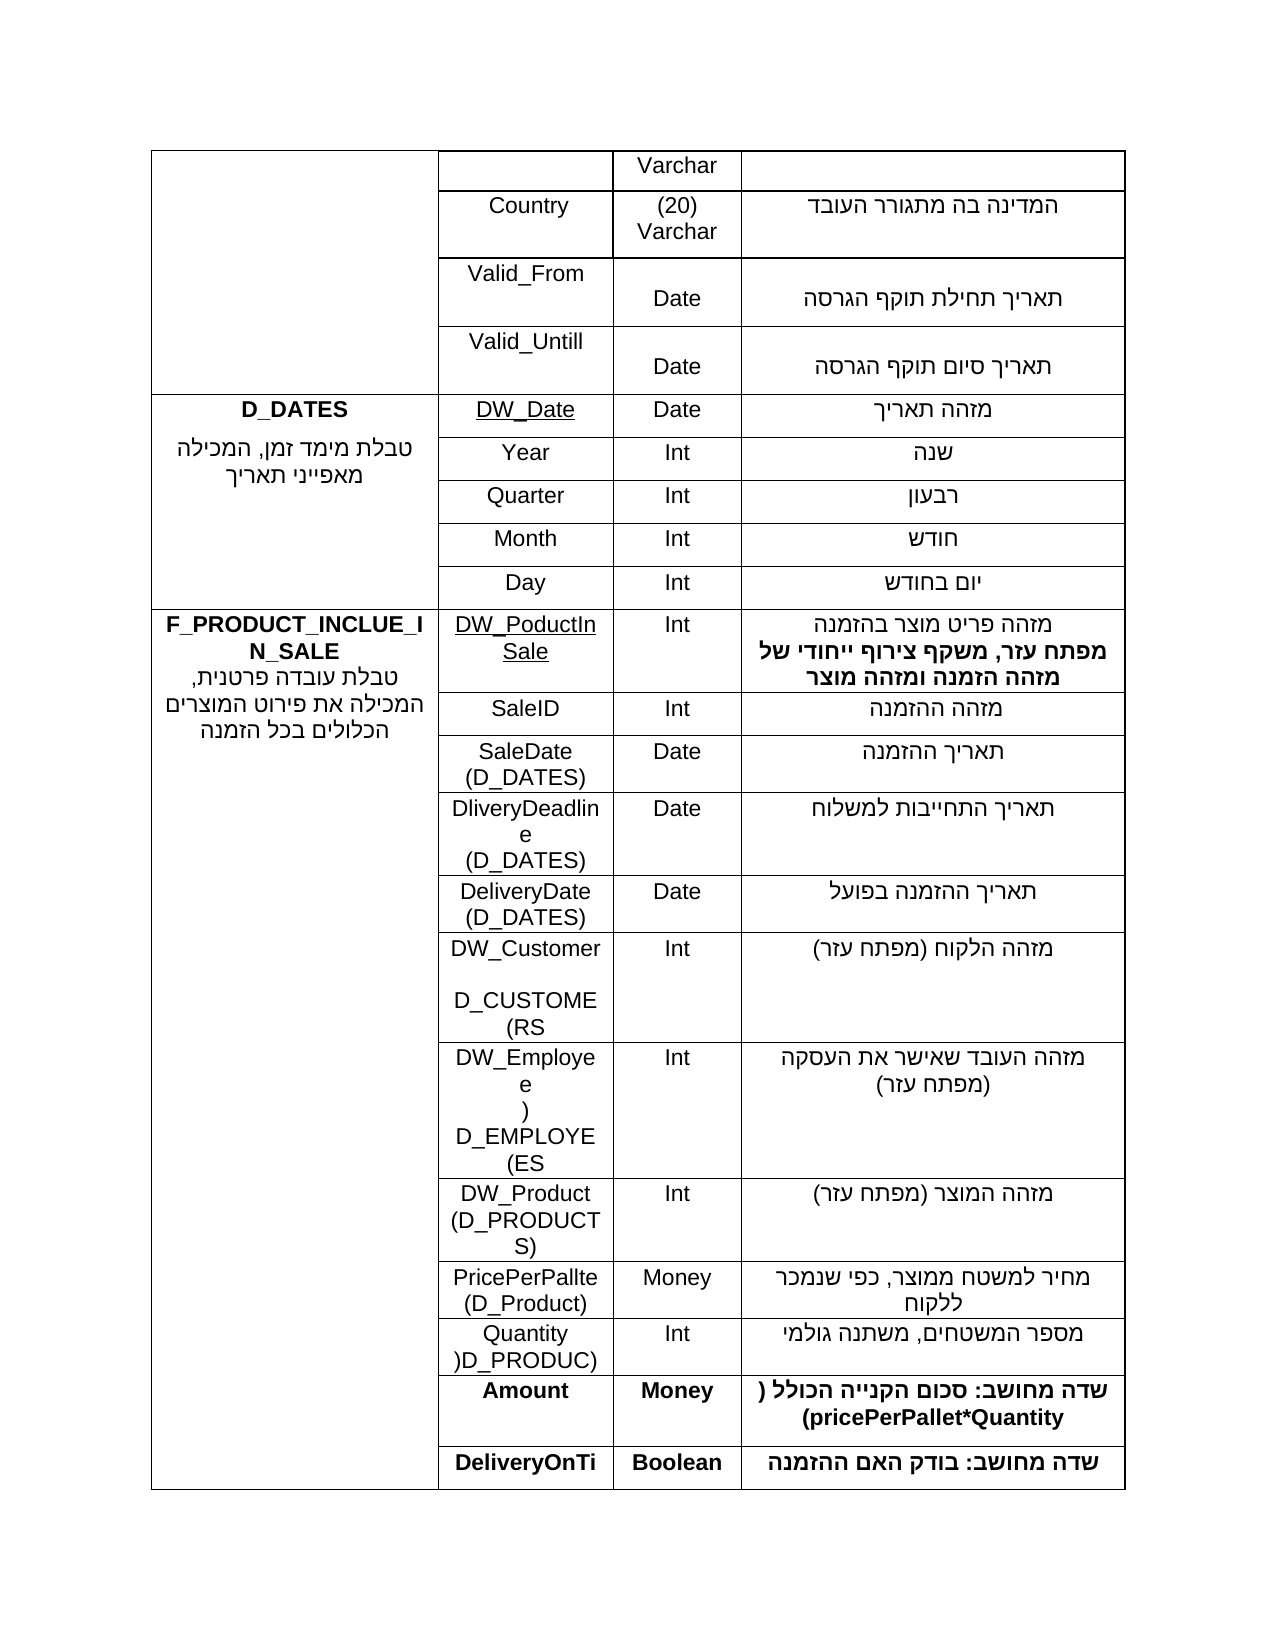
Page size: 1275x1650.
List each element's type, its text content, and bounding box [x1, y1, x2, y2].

table_cell תאריך ההזמנה בפועל [742, 876, 1124, 932]
table_cell Int [614, 1043, 741, 1178]
table_cell מחיר למשטח ממוצר, כפי שנמכר ללקוח [742, 1262, 1124, 1318]
table_cell מזהה העובד שאישר את העסקה (מפתח עזר) [742, 1043, 1124, 1178]
table_cell יום בחודש [742, 567, 1124, 609]
table_cell שנה [742, 438, 1124, 480]
table_cell Date [614, 327, 741, 394]
table_cell F_PRODUCT_INCLUE_IN_SALE טבלת עובדה פרטנית, המכילה את פירוט המוצרים הכלולים בכל הזמנה [152, 610, 438, 1489]
table_cell Valid_From [439, 259, 613, 326]
table_cell Money [614, 1376, 741, 1446]
table_cell תאריך תחילת תוקף הגרסה [742, 259, 1124, 326]
table_cell תאריך סיום תוקף הגרסה [742, 327, 1124, 394]
table_cell SaleDate (D_DATES) [439, 736, 613, 792]
table_cell (20)Varchar [614, 152, 741, 190]
table_cell Int [614, 1179, 741, 1261]
table_cell מזהה המוצר (מפתח עזר) [742, 1179, 1124, 1261]
table_cell Date [614, 259, 741, 326]
table_cell Valid_Untill [439, 327, 613, 394]
table_cell Date [614, 395, 741, 437]
table_cell Int [614, 524, 741, 566]
table_cell DW_Employee (D_EMPLOYEES) [439, 1043, 613, 1178]
table_cell Int [614, 567, 741, 609]
table_cell המדינה בה מתגורר העובד [742, 192, 1124, 257]
table_cell מזהה פריט מוצר בהזמנה מפתח עזר, משקף צירוף ייחודי של מזהה הזמנה ומזהה מוצר [742, 610, 1124, 692]
table_cell תאריך התחייבות למשלוח [742, 793, 1124, 875]
table_cell שדה מחושב: סכום הקנייה הכולל (pricePerPallet*Quantity) [742, 1376, 1124, 1446]
table_cell Date [614, 876, 741, 932]
table_cell DeliveryOnTi [439, 1447, 613, 1489]
table_cell מזהה ההזמנה [742, 693, 1124, 735]
table_cell [742, 152, 1124, 190]
table_cell מזהה הלקוח (מפתח עזר) [742, 933, 1124, 1042]
table_cell Int [614, 1319, 741, 1374]
table_cell [439, 152, 612, 190]
table_cell מזהה תאריך [742, 395, 1124, 437]
table_cell Quarter [439, 481, 613, 523]
table_cell Date [614, 793, 741, 875]
table_cell מספר המשטחים, משתנה גולמי [742, 1319, 1124, 1374]
table_cell D_DATES טבלת מימד זמן, המכילה מאפייני תאריך [152, 395, 438, 609]
table_cell Date [614, 736, 741, 792]
table_cell DW_PoductInSale [439, 610, 613, 692]
table_cell [152, 151, 438, 394]
table_cell Country [439, 192, 612, 257]
table_cell Day [439, 567, 613, 609]
table_cell Month [439, 524, 613, 566]
table_cell Int [614, 693, 741, 735]
table_cell Int [614, 610, 741, 692]
table_cell DliveryDeadline (D_DATES) [439, 793, 613, 875]
table_cell DW_Product (D_PRODUCTS) [439, 1179, 613, 1261]
table_cell Year [439, 438, 613, 480]
table_cell Int [614, 438, 741, 480]
table_cell שדה מחושב: בודק האם ההזמנה הגיעה ללקוח באיחור או לא 0 הגיע בזמן , 1 הגיע באיחור. if delivery deadline > DeliveryDate 1 else 0 [742, 1447, 1124, 1489]
table_cell Money [614, 1262, 741, 1318]
table_cell PricePerPallte (D_Product) [439, 1262, 613, 1318]
table_cell תאריך ההזמנה [742, 736, 1124, 792]
table_cell Boolean [614, 1447, 741, 1489]
table_cell חודש [742, 524, 1124, 566]
table_cell Amount [439, 1376, 613, 1446]
table_cell DW_Date [439, 395, 613, 437]
table_cell Int [614, 481, 741, 523]
table_cell Quantity (D_PRODUC( [439, 1319, 613, 1374]
table_cell רבעון [742, 481, 1124, 523]
table_cell Int [614, 933, 741, 1042]
table_cell (20)Varchar [614, 192, 741, 257]
table_cell SaleID [439, 693, 613, 735]
table_cell DeliveryDate (D_DATES) [439, 876, 613, 932]
table_cell DW_Customer D_CUSTOMERS) [439, 933, 613, 1042]
